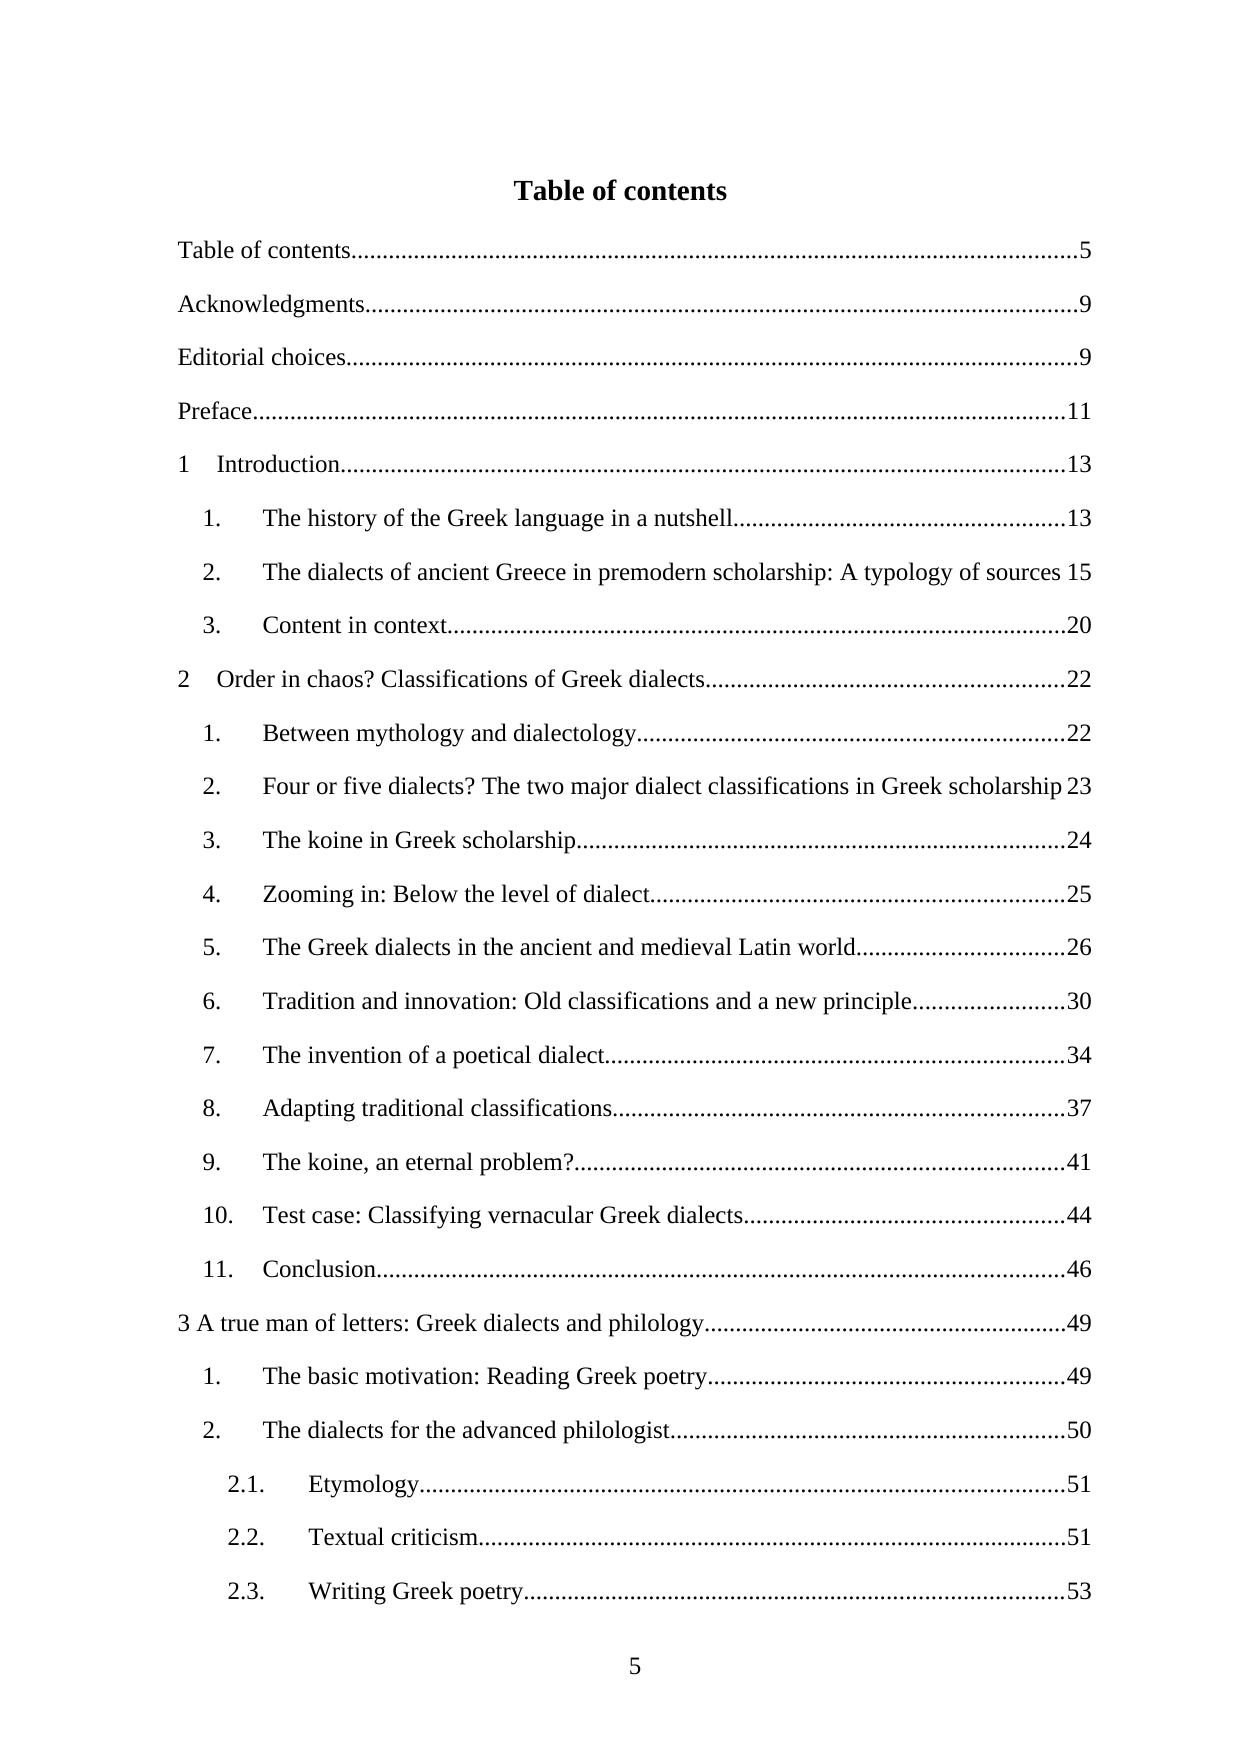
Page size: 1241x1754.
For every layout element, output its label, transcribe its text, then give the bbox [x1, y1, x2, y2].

text 8. Adapting traditional classifications 37 [173, 1093, 1093, 1122]
text 2.3. Writing Greek poetry 53 [198, 1576, 1093, 1605]
text 2.2. Textual criticism 51 [198, 1522, 1093, 1551]
text 1. The basic motivation: Reading Greek poetry 49 [173, 1361, 1093, 1390]
text 6. Tradition and innovation: Old classifications and a new principle 30 [173, 986, 1093, 1015]
text 1. The history of the Greek language in a nutshell 13 [173, 503, 1093, 532]
text 2.1. Etymology 51 [198, 1469, 1093, 1497]
text 2 Order in chaos? Classifications of Greek dialects 22 [148, 664, 1093, 693]
text Editorial choices 9 [148, 342, 1093, 371]
text 2. The dialects of ancient Greece in premodern scholarship: A typology of sources 15 [173, 557, 1093, 586]
text 11. Conclusion 46 [173, 1254, 1093, 1283]
text 3. The koine in Greek scholarship 24 [173, 825, 1093, 854]
text 4. Zooming in: Below the level of dialect 25 [173, 879, 1093, 907]
text 9. The koine, an eternal problem? 41 [173, 1147, 1093, 1176]
text 3 A true man of letters: Greek dialects and philology 49 [148, 1308, 1093, 1337]
text 2. Four or five dialects? The two major dialect classifications in Greek scholarship 23 [173, 771, 1093, 800]
text 3. Content in context 20 [173, 611, 1093, 639]
text 1. Between mythology and dialectology 22 [173, 718, 1093, 747]
text 5. The Greek dialects in the ancient and medieval Latin world 26 [173, 932, 1093, 961]
text 1 Introduction 13 [148, 449, 1093, 478]
text Preface 11 [148, 396, 1093, 425]
subtitle Table of contents [148, 173, 1093, 206]
text Table of contents 5 [148, 235, 1093, 264]
text 10. Test case: Classifying vernacular Greek dialects 44 [173, 1201, 1093, 1229]
text 7. The invention of a poetical dialect 34 [173, 1040, 1093, 1068]
text 2. The dialects for the advanced philologist 50 [173, 1415, 1093, 1444]
text Acknowledgments 9 [148, 289, 1093, 318]
